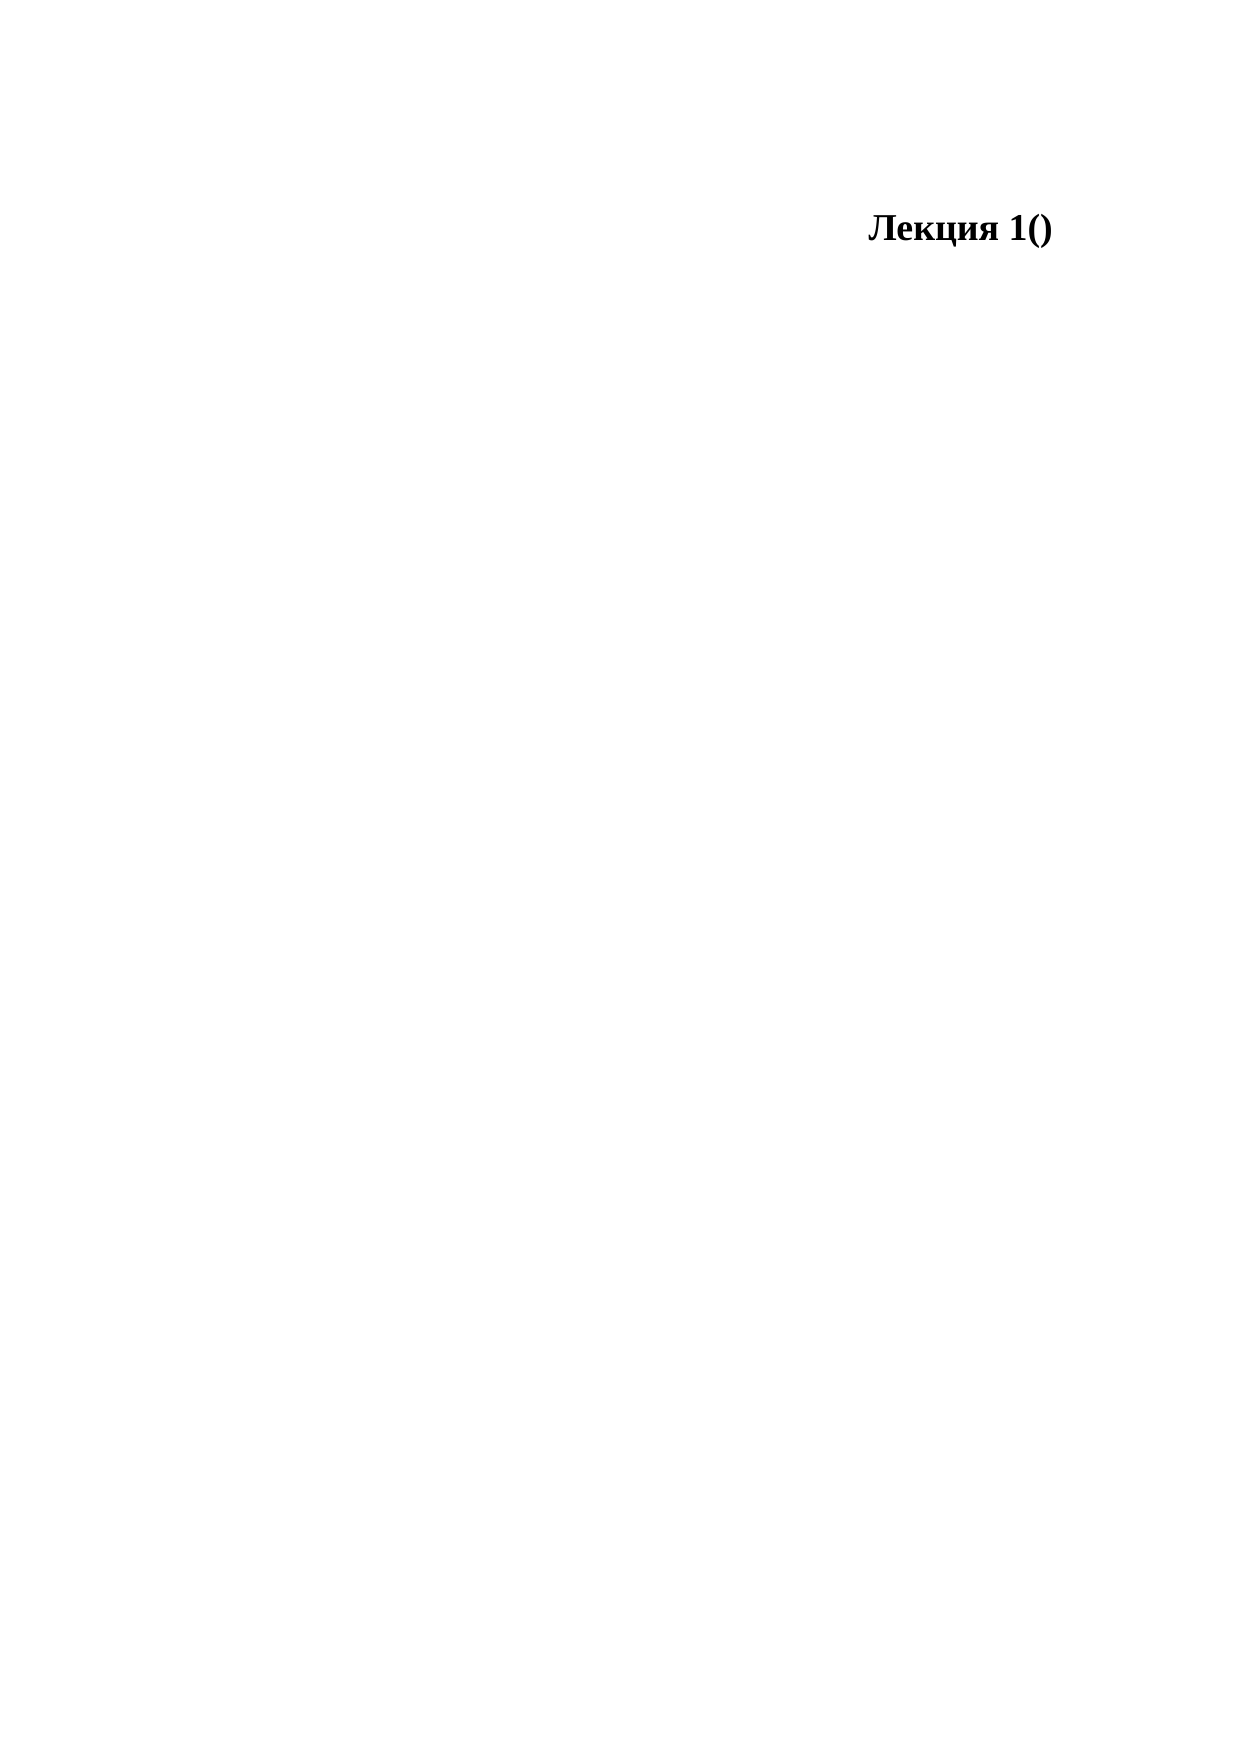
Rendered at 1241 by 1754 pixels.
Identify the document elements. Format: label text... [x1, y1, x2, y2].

subtitle Лекция 1() [187, 204, 1053, 248]
